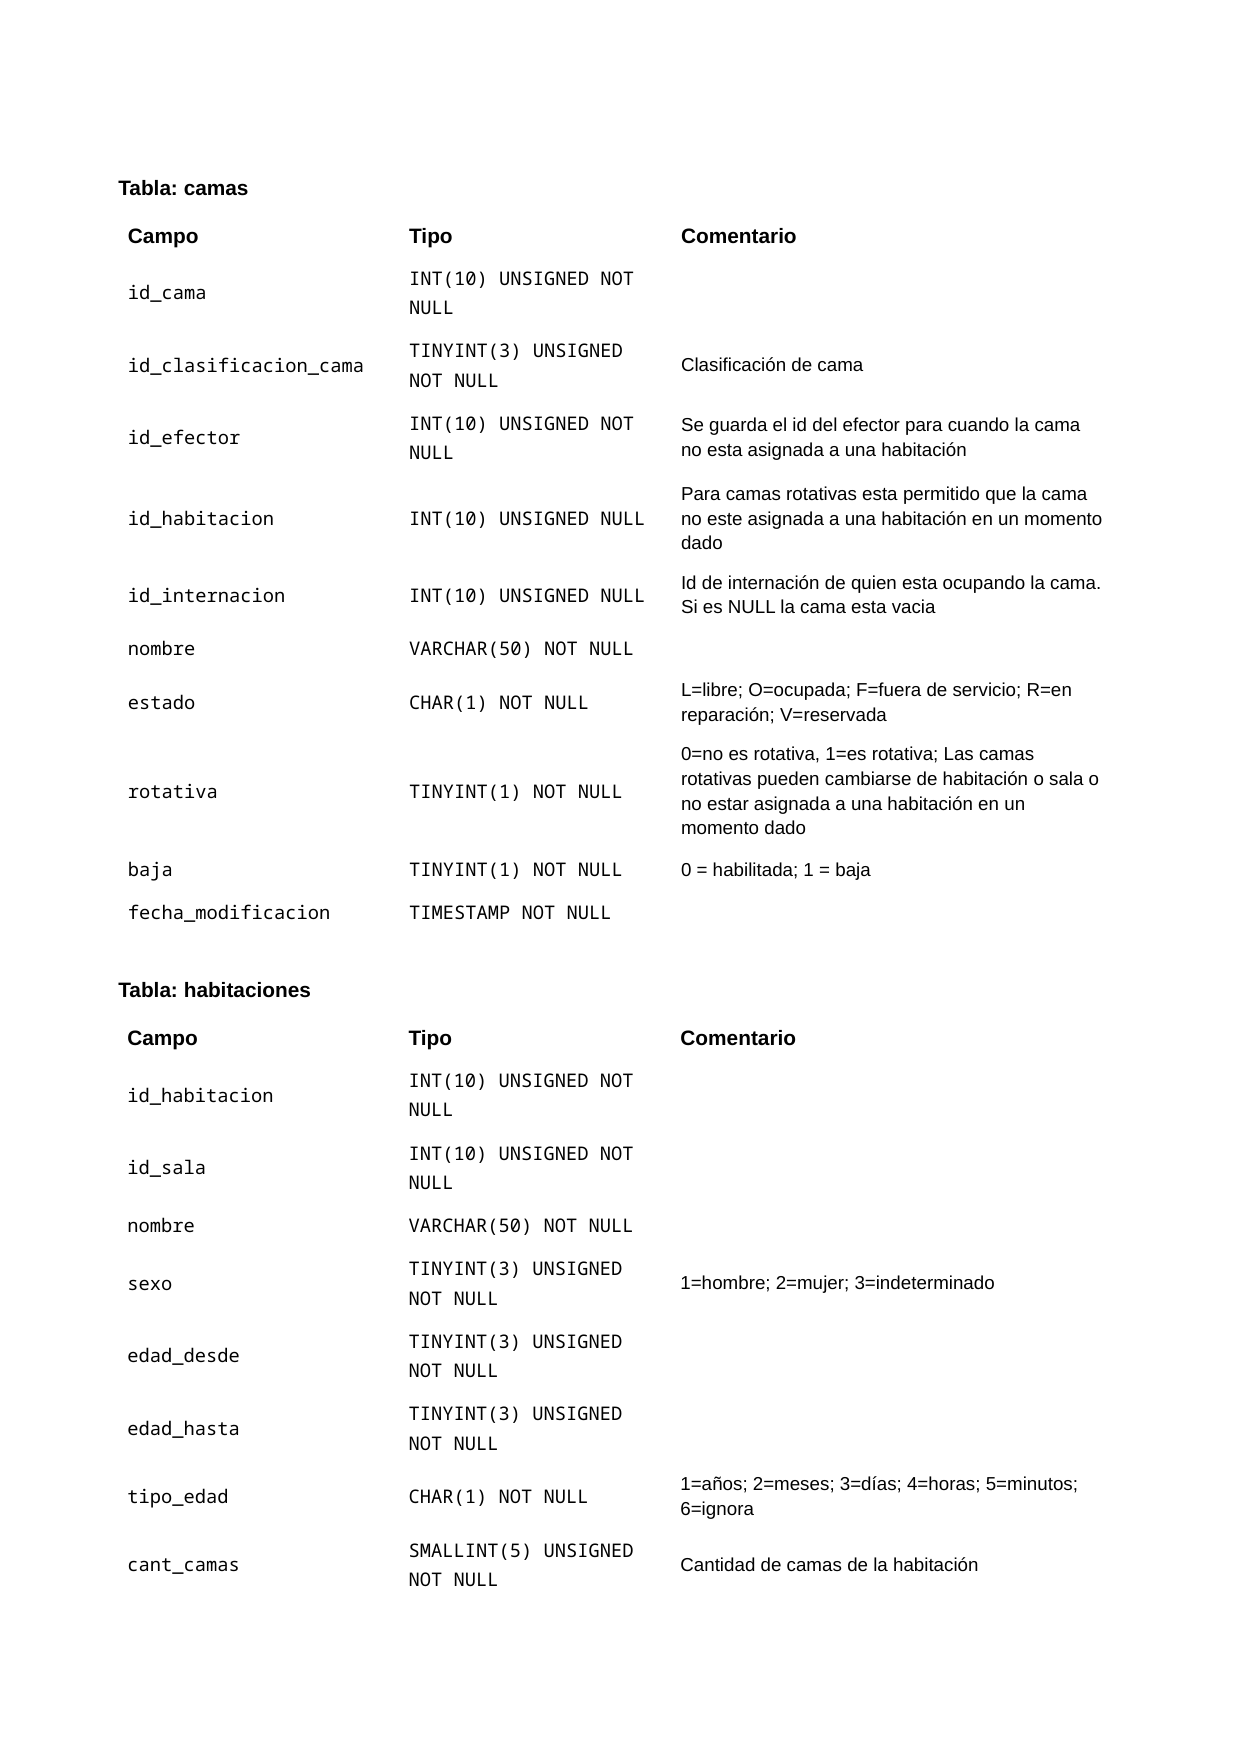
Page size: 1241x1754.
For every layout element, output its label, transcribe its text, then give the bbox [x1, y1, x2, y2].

table_cell 0=no es rotativa, 1=es rotativa; Las camas rotativas pueden cambiarse de habitación o sala o no estar asignada a una habitación en un momento dado [672, 734, 1112, 848]
table_cell VARCHAR(50) NOT NULL [400, 627, 672, 670]
table_cell cant_camas [118, 1528, 399, 1601]
table_cell [671, 1319, 1112, 1392]
table_cell Se guarda el id del efector para cuando la cama no esta asignada a una habitación [672, 401, 1112, 474]
text Tabla: camas [118, 176, 1122, 199]
table_cell Clasificación de cama [672, 329, 1112, 401]
table_cell L=libre; O=ocupada; F=fuera de servicio; R=en reparación; V=reservada [672, 670, 1112, 734]
table_header Comentario [671, 1017, 1112, 1058]
table_header Comentario [672, 215, 1112, 256]
table_cell INT(10) UNSIGNED NOT NULL [400, 256, 672, 329]
table_cell TINYINT(3) UNSIGNED NOT NULL [399, 1319, 671, 1392]
table_cell id_internacion [119, 563, 400, 627]
table_cell TINYINT(1) NOT NULL [400, 734, 672, 848]
table_cell [671, 1059, 1112, 1131]
table_cell edad_hasta [118, 1392, 399, 1464]
table_cell [672, 627, 1112, 670]
table_header Campo [119, 215, 400, 256]
table_cell CHAR(1) NOT NULL [399, 1464, 671, 1528]
table_cell sexo [118, 1247, 399, 1319]
table_cell 1=años; 2=meses; 3=días; 4=horas; 5=minutos; 6=ignora [671, 1464, 1112, 1528]
table_cell estado [119, 670, 400, 734]
table_cell id_sala [118, 1131, 399, 1203]
table_cell nombre [119, 627, 400, 670]
table_cell INT(10) UNSIGNED NOT NULL [399, 1131, 671, 1203]
table_cell 0 = habilitada; 1 = baja [672, 848, 1112, 891]
table_cell nombre [118, 1204, 399, 1247]
table_cell TINYINT(3) UNSIGNED NOT NULL [399, 1247, 671, 1319]
table_cell INT(10) UNSIGNED NOT NULL [399, 1059, 671, 1131]
table_cell [671, 1392, 1112, 1464]
table_cell TINYINT(3) UNSIGNED NOT NULL [399, 1392, 671, 1464]
table_cell SMALLINT(5) UNSIGNED NOT NULL [399, 1528, 671, 1601]
table_cell id_habitacion [118, 1059, 399, 1131]
table_cell id_cama [119, 256, 400, 329]
table_header Tipo [400, 215, 672, 256]
table_cell INT(10) UNSIGNED NULL [400, 474, 672, 563]
table_cell [671, 1131, 1112, 1203]
table_header Tipo [399, 1017, 671, 1058]
table_cell Para camas rotativas esta permitido que la cama no este asignada a una habitación en un momento dado [672, 474, 1112, 563]
table_cell Id de internación de quien esta ocupando la cama. Si es NULL la cama esta vacia [672, 563, 1112, 627]
table_cell edad_desde [118, 1319, 399, 1392]
table_cell VARCHAR(50) NOT NULL [399, 1204, 671, 1247]
table_cell TIMESTAMP NOT NULL [400, 891, 672, 934]
table_cell rotativa [119, 734, 400, 848]
table_cell id_clasificacion_cama [119, 329, 400, 401]
text Tabla: habitaciones [118, 978, 1122, 1002]
table_cell TINYINT(1) NOT NULL [400, 848, 672, 891]
table_cell [671, 1204, 1112, 1247]
table_cell [672, 256, 1112, 329]
table_cell INT(10) UNSIGNED NOT NULL [400, 401, 672, 474]
table_cell baja [119, 848, 400, 891]
table_cell CHAR(1) NOT NULL [400, 670, 672, 734]
table_cell TINYINT(3) UNSIGNED NOT NULL [400, 329, 672, 401]
table_cell id_efector [119, 401, 400, 474]
table_cell tipo_edad [118, 1464, 399, 1528]
table_cell fecha_modificacion [119, 891, 400, 934]
table_cell id_habitacion [119, 474, 400, 563]
table_cell Cantidad de camas de la habitación [671, 1528, 1112, 1601]
table_cell 1=hombre; 2=mujer; 3=indeterminado [671, 1247, 1112, 1319]
table_cell INT(10) UNSIGNED NULL [400, 563, 672, 627]
table_cell [672, 891, 1112, 934]
table_header Campo [118, 1017, 399, 1058]
